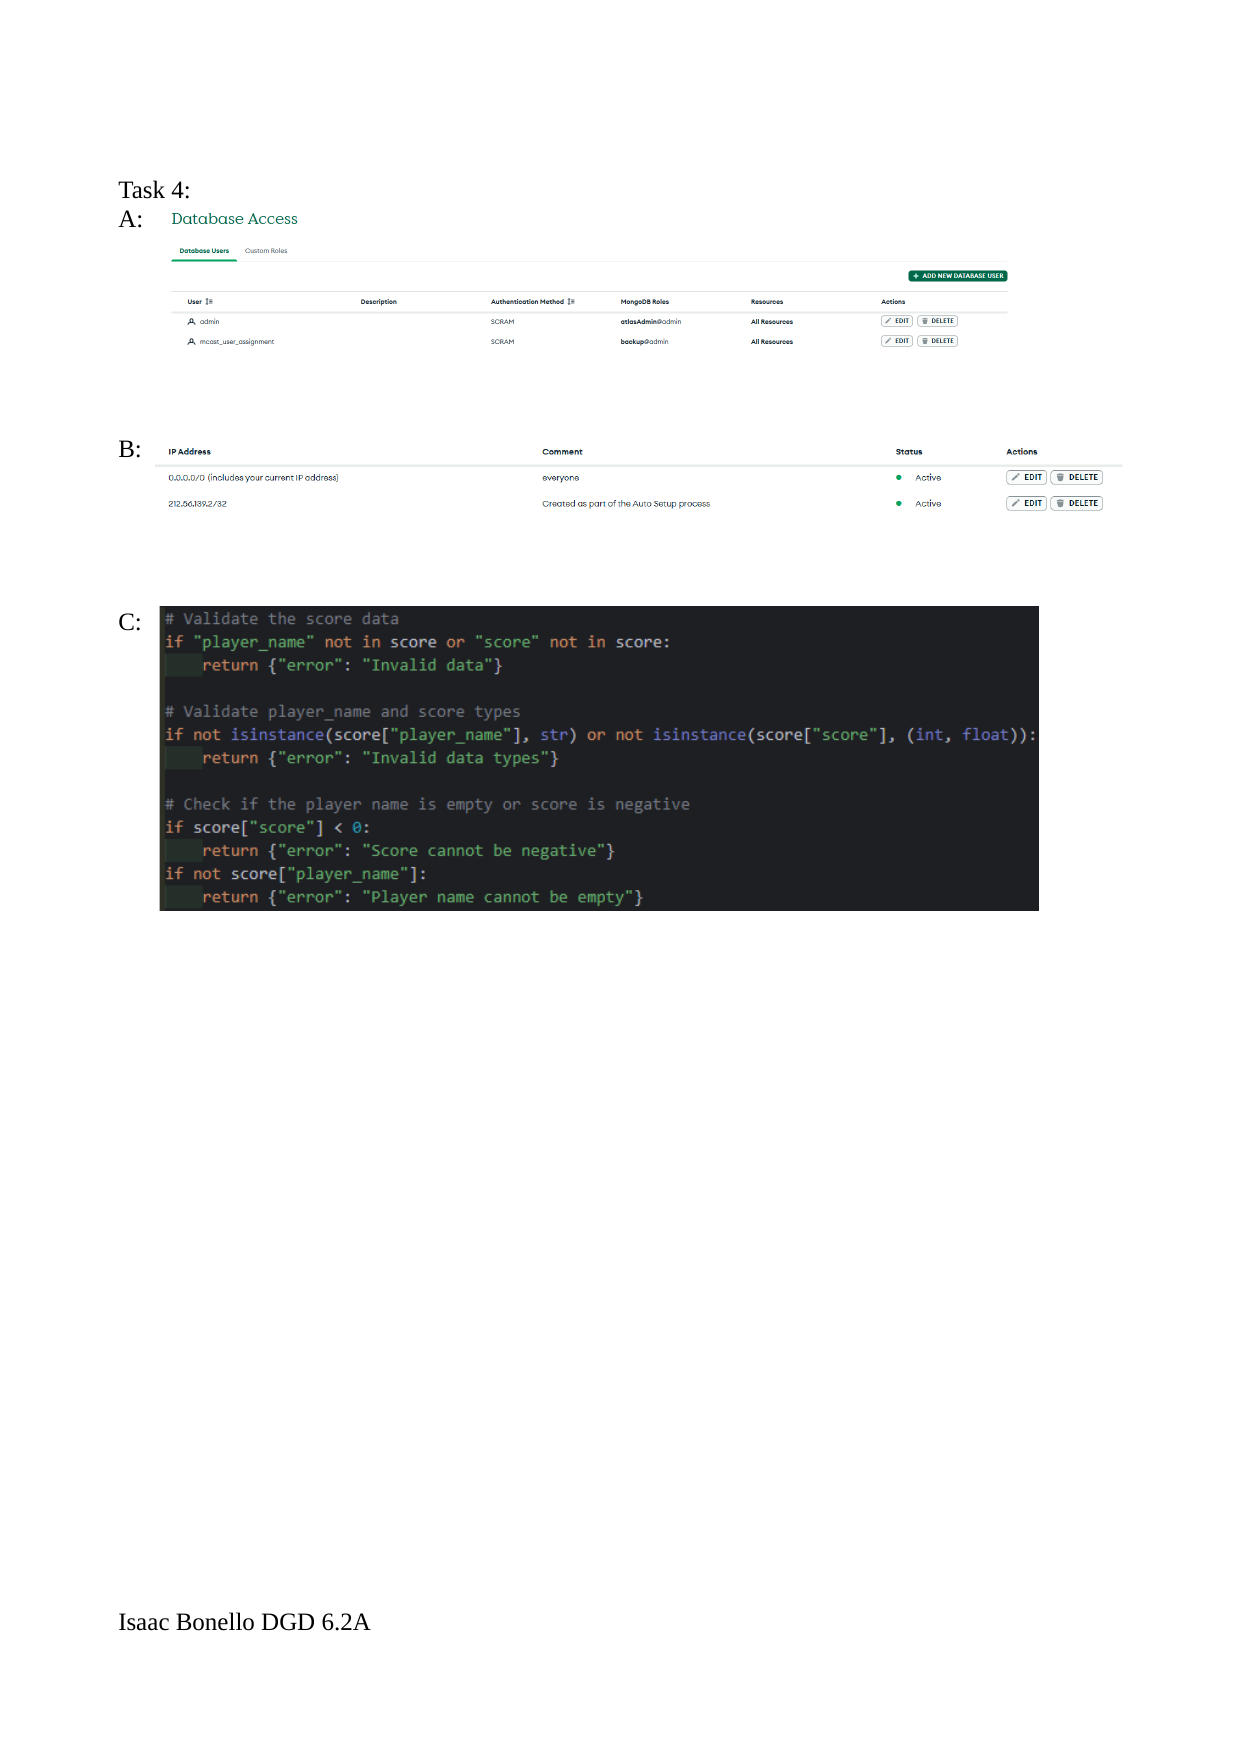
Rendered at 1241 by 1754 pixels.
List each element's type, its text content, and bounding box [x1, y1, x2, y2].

text A: [118, 204, 1122, 233]
picture [166, 207, 1014, 371]
text [1039, 607, 1122, 636]
text Task 4: [118, 176, 1122, 204]
text C: [118, 607, 159, 636]
picture [159, 606, 1039, 911]
text B: [118, 434, 1122, 463]
picture [155, 442, 1123, 551]
